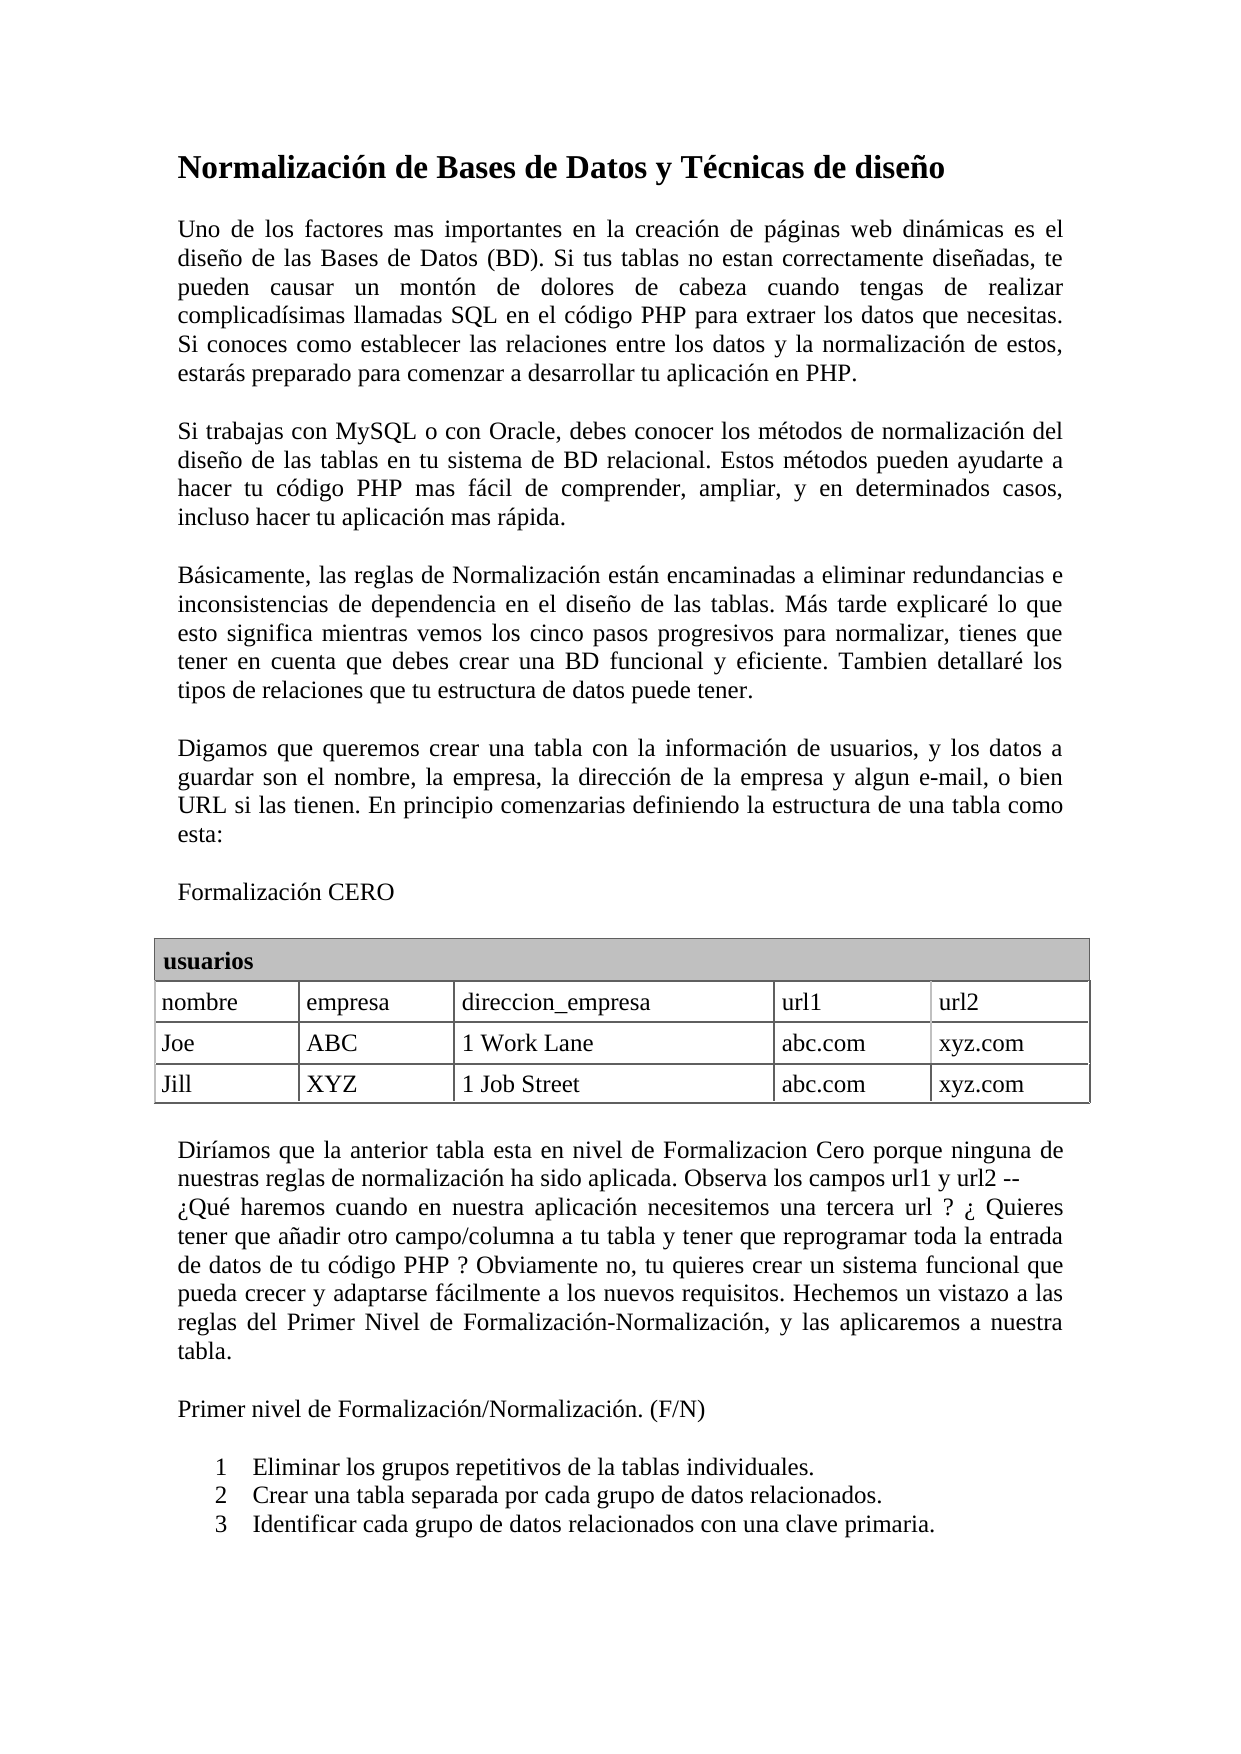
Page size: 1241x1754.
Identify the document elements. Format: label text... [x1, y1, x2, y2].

text Primer nivel de Formalización/Normalización. (F/N) [177, 1394, 1101, 1423]
text Diríamos que la anterior tabla esta en nivel de Formalizacion Cero porque ninguna de nuestras reglas de normalización ha sido aplicada. Observa los campos url1 y url2 -- [177, 1135, 1064, 1192]
table_cell 1 Work Lane [455, 1023, 773, 1062]
table_cell ABC [300, 1023, 453, 1062]
text Normalización de Bases de Datos y Técnicas de diseño [177, 147, 1101, 185]
table_cell Joe [156, 1023, 298, 1062]
list Identificar cada grupo de datos relacionados con una clave primaria. [214, 1509, 1101, 1538]
text Si trabajas con MySQL o con Oracle, debes conocer los métodos de normalización del diseño de las tablas en tu sistema de BD relacional. Estos métodos pueden ayudarte a hacer tu código PHP mas fácil de comprender, ampliar, y en determinados casos, incluso hacer tu aplicación mas rápida. [177, 416, 1064, 531]
table_cell url1 [775, 982, 930, 1021]
text ¿Qué haremos cuando en nuestra aplicación necesitemos una tercera url ? ¿ Quieres tener que añadir otro campo/columna a tu tabla y tener que reprogramar toda la entrada de datos de tu código PHP ? Obviamente no, tu quieres crear un sistema funcional que pueda crecer y adaptarse fácilmente a los nuevos requisitos. Hechemos un vistazo a las reglas del Primer Nivel de Formalización-Normalización, y las aplicaremos a nuestra tabla. [177, 1192, 1064, 1365]
list Eliminar los grupos repetitivos de la tablas individuales. [214, 1452, 1101, 1481]
text Básicamente, las reglas de Normalización están encaminadas a eliminar redundancias e inconsistencias de dependencia en el diseño de las tablas. Más tarde explicaré lo que esto significa mientras vemos los cinco pasos progresivos para normalizar, tienes que tener en cuenta que debes crear una BD funcional y eficiente. Tambien detallaré los tipos de relaciones que tu estructura de datos puede tener. [177, 560, 1064, 704]
table_cell Jill [156, 1065, 299, 1102]
table_cell abc.com [774, 1065, 931, 1102]
table_cell XYZ [299, 1065, 454, 1102]
table_cell nombre [156, 982, 298, 1021]
table_header usuarios [155, 939, 1089, 980]
table_cell 1 Job Street [454, 1065, 774, 1102]
list Crear una tabla separada por cada grupo de datos relacionados. [214, 1481, 1101, 1509]
text Formalización CERO [177, 877, 1101, 906]
table_cell direccion_empresa [455, 982, 773, 1021]
table_cell empresa [300, 982, 453, 1021]
table_cell xyz.com [931, 1063, 1089, 1102]
table_cell url2 [932, 981, 1089, 1021]
table_cell xyz.com [932, 1021, 1089, 1062]
text Digamos que queremos crear una tabla con la información de usuarios, y los datos a guardar son el nombre, la empresa, la dirección de la empresa y algun e-mail, o bien URL si las tienen. En principio comenzarias definiendo la estructura de una tabla como esta: [177, 733, 1064, 848]
text Uno de los factores mas importantes en la creación de páginas web dinámicas es el diseño de las Bases de Datos (BD). Si tus tablas no estan correctamente diseñadas, te pueden causar un montón de dolores de cabeza cuando tengas de realizar complicadísimas llamadas SQL en el código PHP para extraer los datos que necesitas. Si conoces como establecer las relaciones entre los datos y la normalización de estos, estarás preparado para comenzar a desarrollar tu aplicación en PHP. [177, 214, 1064, 387]
table_cell abc.com [775, 1023, 930, 1062]
